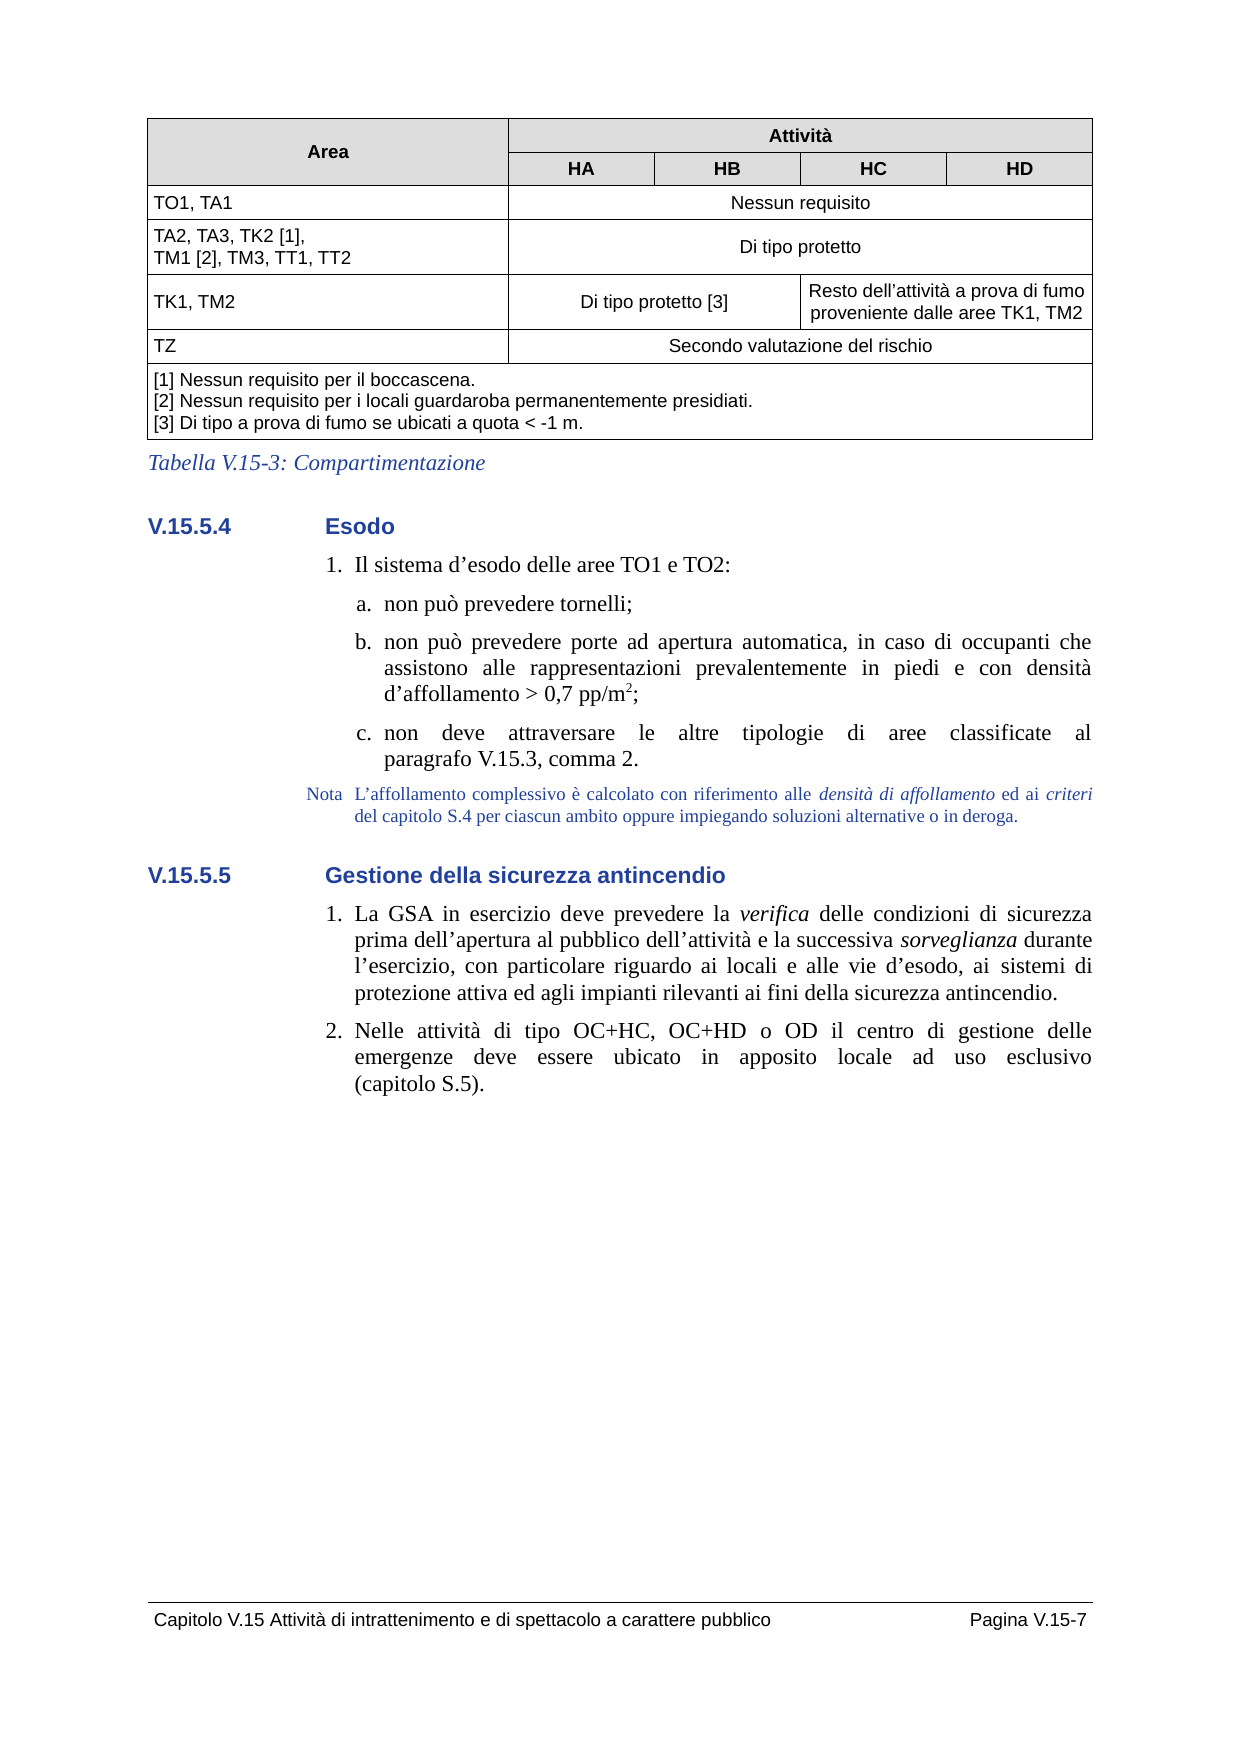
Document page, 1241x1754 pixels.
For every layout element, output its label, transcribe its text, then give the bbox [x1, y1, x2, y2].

table_header Attività [509, 119, 1092, 152]
list non può prevedere tornelli; [372, 589, 1093, 616]
table_header Area [148, 119, 508, 185]
subtitle Esodo [148, 513, 1093, 540]
table_cell TZ [148, 330, 508, 362]
table_cell Di tipo protetto [3] [509, 275, 800, 329]
list Il sistema d’esodo delle aree TO1 e TO2: [342, 551, 1093, 578]
table_cell Resto dell’attività a prova di fumo proveniente dalle aree TK1, TM2 [801, 275, 1092, 329]
table_cell [1] Nessun requisito per il boccascena. [2] Nessun requisito per i locali guardaroba permanentemente presidiati. [3] Di tipo a prova di fumo se ubicati a quota < -1 m. [148, 364, 1092, 439]
table_cell HD [947, 153, 1092, 185]
list Nelle attività di tipo OC+HC, OC+HD o OD il centro di gestione delle emergenze deve essere ubicato in apposito locale ad uso esclusivo (capitolo S.5). [342, 1017, 1093, 1096]
subtitle Gestione della sicurezza antincendio [148, 862, 1093, 888]
text Tabella V.15-3: Compartimentazione [148, 448, 1093, 475]
list non deve attraversare le altre tipologie di aree classificate al paragrafo V.15.3, comma 2. [372, 718, 1093, 771]
list non può prevedere porte ad apertura automatica, in caso di occupanti che assistono alle rappresentazioni prevalentemente in piedi e con densità d’affollamento > 0,7 pp/m2; [372, 628, 1093, 707]
table_cell TA2, TA3, TK2 [1], TM1 [2], TM3, TT1, TT2 [148, 220, 508, 274]
table_cell Di tipo protetto [509, 220, 1092, 274]
table_cell TO1, TA1 [148, 186, 508, 219]
table_cell HB [655, 153, 800, 185]
table_cell TK1, TM2 [148, 275, 508, 329]
list La GSA in esercizio deve prevedere la verifica delle condizioni di sicurezza prima dell’apertura al pubblico dell’attività e la successiva sorveglianza durante l’esercizio, con particolare riguardo ai locali e alle vie d’esodo, ai sistemi di protezione attiva ed agli impianti rilevanti ai fini della sicurezza antincendio. [342, 900, 1093, 1005]
table_cell Nessun requisito [509, 186, 1092, 219]
table_cell HA [509, 153, 654, 185]
list L’affollamento complessivo è calcolato con riferimento alle densità di affollamento ed ai criteri del capitolo S.4 per ciascun ambito oppure impiegando soluzioni alternative o in deroga. [342, 783, 1093, 826]
table_cell Secondo valutazione del rischio [509, 330, 1092, 362]
table_cell HC [801, 153, 946, 185]
